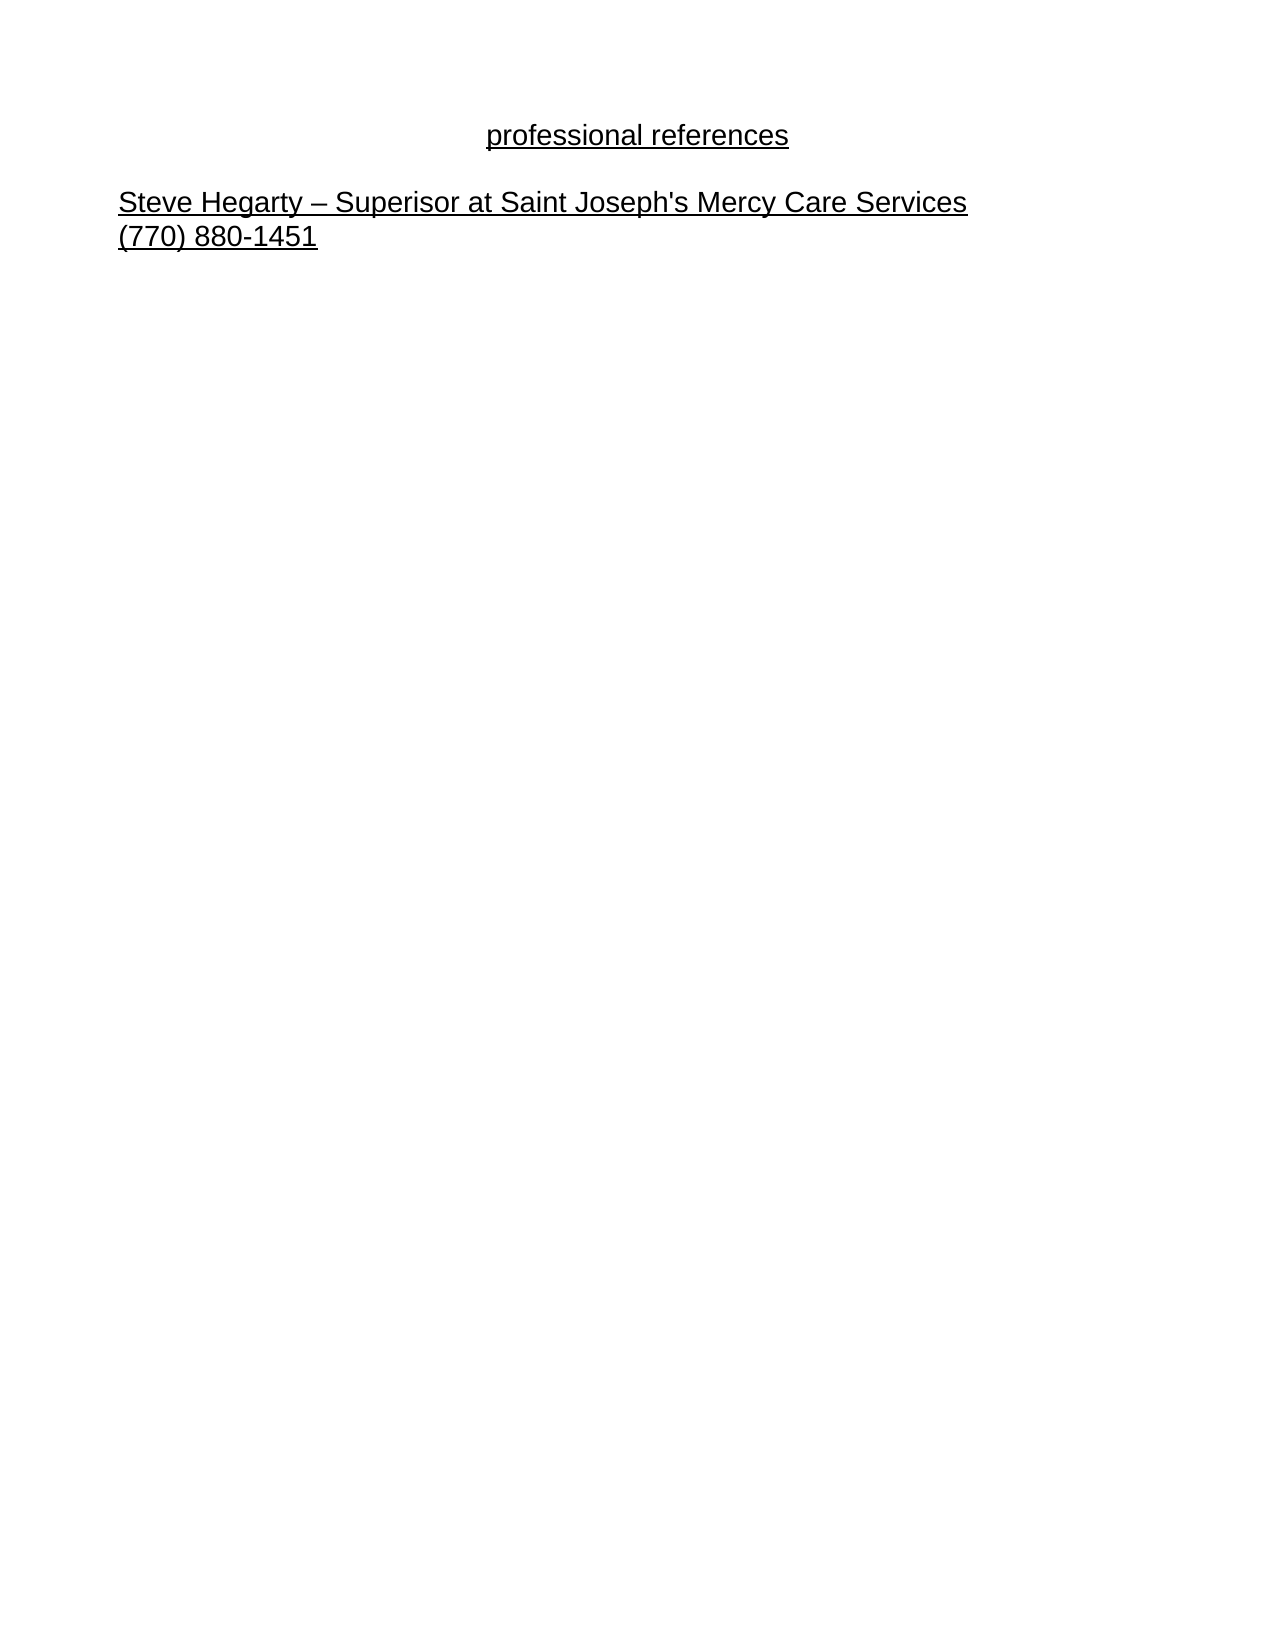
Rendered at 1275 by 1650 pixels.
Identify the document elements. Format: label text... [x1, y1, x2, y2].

text professional references [118, 118, 1157, 152]
text (770) 880-1451‬ [118, 219, 1157, 252]
text Steve Hegarty – Superisor at Saint Joseph's Mercy Care Services [118, 185, 1157, 219]
